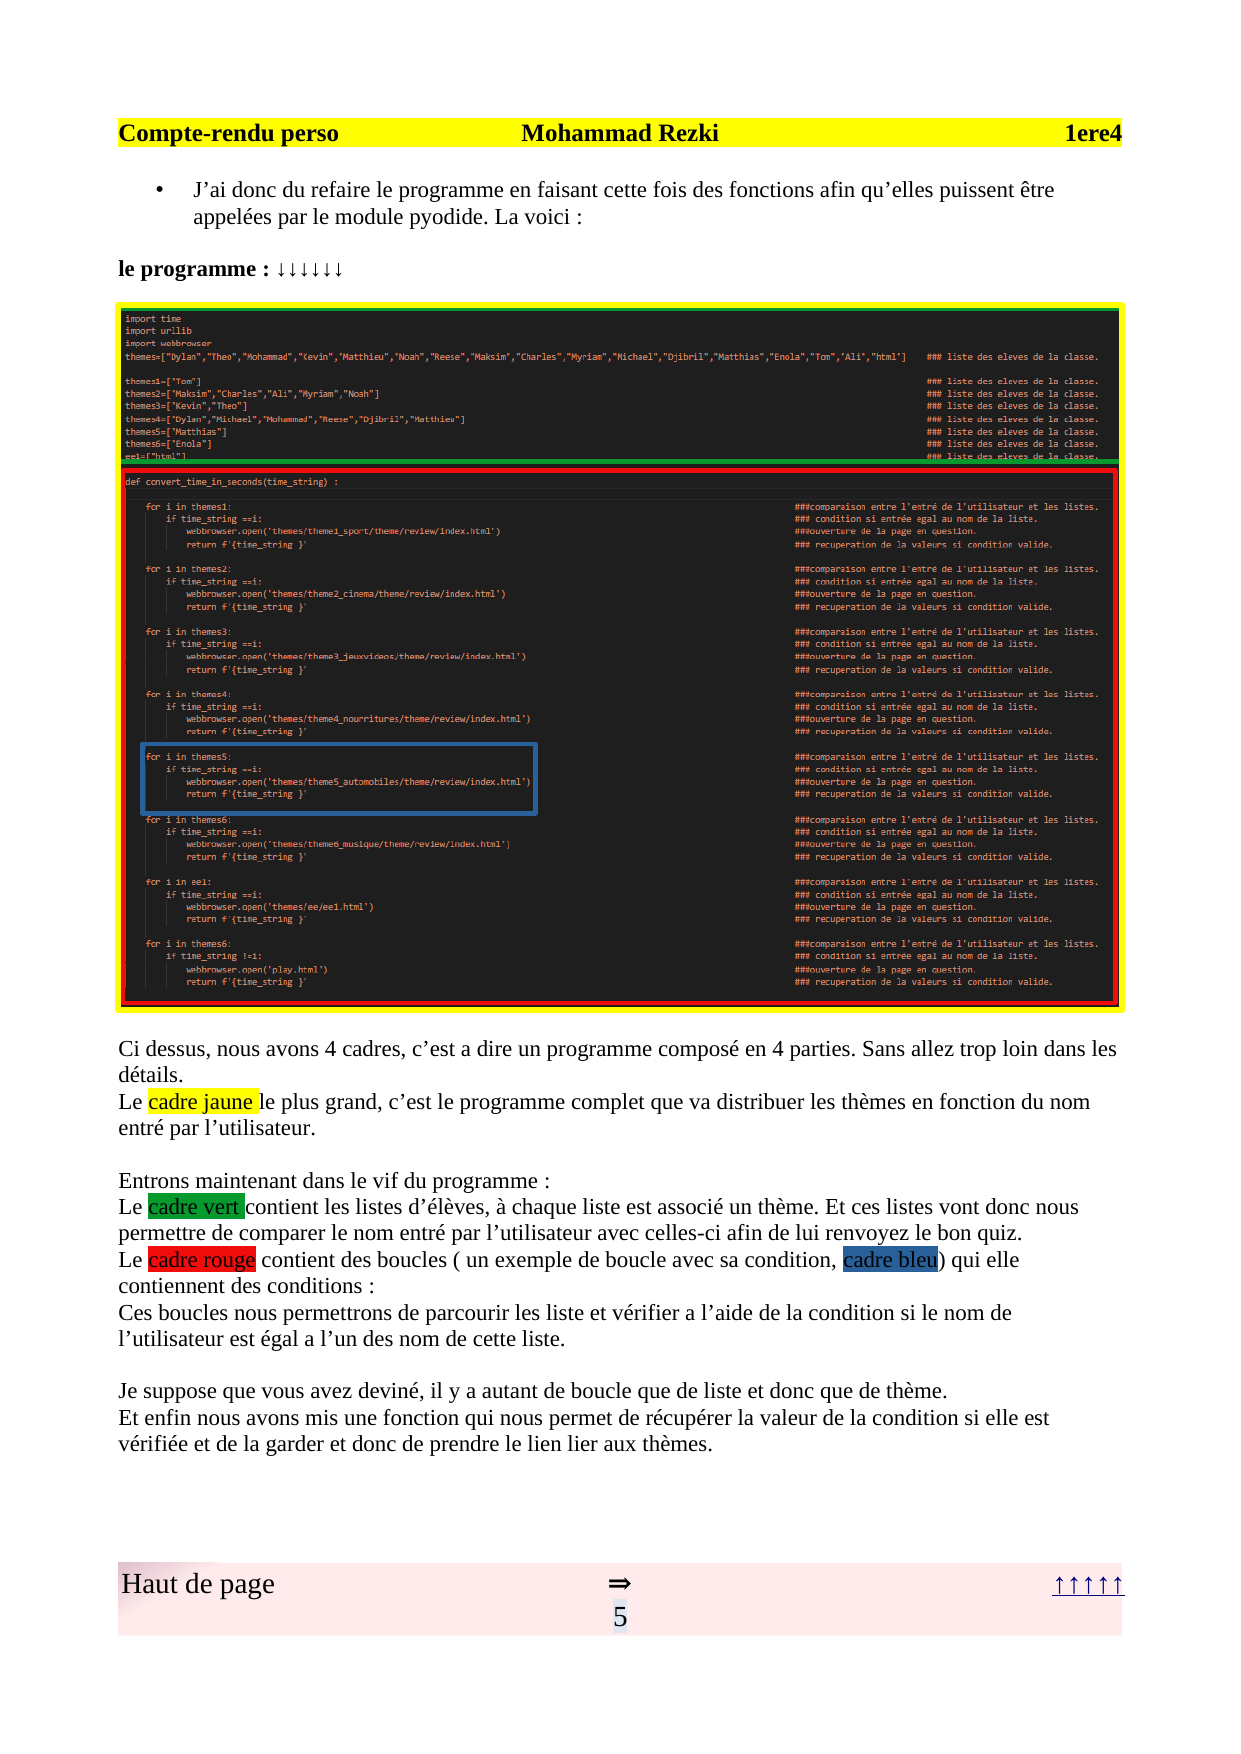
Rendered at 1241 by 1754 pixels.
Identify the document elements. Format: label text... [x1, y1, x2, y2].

text Et enfin nous avons mis une fonction qui nous permet de récupérer la valeur de la condition si elle est vérifiée et de la garder et donc de prendre le lien lier aux thèmes. [118, 1404, 1122, 1457]
text Entrons maintenant dans le vif du programme : [118, 1167, 1122, 1193]
picture [121, 311, 1119, 459]
list J’ai donc du refaire le programme en faisant cette fois des fonctions afin qu’elles puissent être appelées par le module pyodide. La voici : [156, 176, 1122, 229]
text Ces boucles nous permettrons de parcourir les liste et vérifier a l’aide de la condition si le nom de l’utilisateur est égal a l’un des nom de cette liste. [118, 1298, 1122, 1351]
text Ci dessus, nous avons 4 cadres, c’est a dire un programme composé en 4 parties. Sans allez trop loin dans les détails. [118, 1035, 1122, 1088]
picture [125, 473, 1113, 1001]
text Le cadre jaune le plus grand, c’est le programme complet que va distribuer les thèmes en fonction du nom entré par l’utilisateur. [118, 1088, 1122, 1140]
picture [121, 464, 1119, 1007]
text le programme : ↓↓↓↓↓↓ [118, 255, 1122, 282]
text Le cadre rouge contient des boucles ( un exemple de boucle avec sa condition, cadre bleu) qui elle contiennent des conditions : [118, 1246, 1122, 1298]
text Je suppose que vous avez deviné, il y a autant de boucle que de liste et donc que de thème. [118, 1378, 1122, 1404]
text Le cadre vert contient les listes d’élèves, à chaque liste est associé un thème. Et ces listes vont donc nous permettre de comparer le nom entré par l’utilisateur avec celles-ci afin de lui renvoyez le bon quiz. [118, 1193, 1122, 1246]
